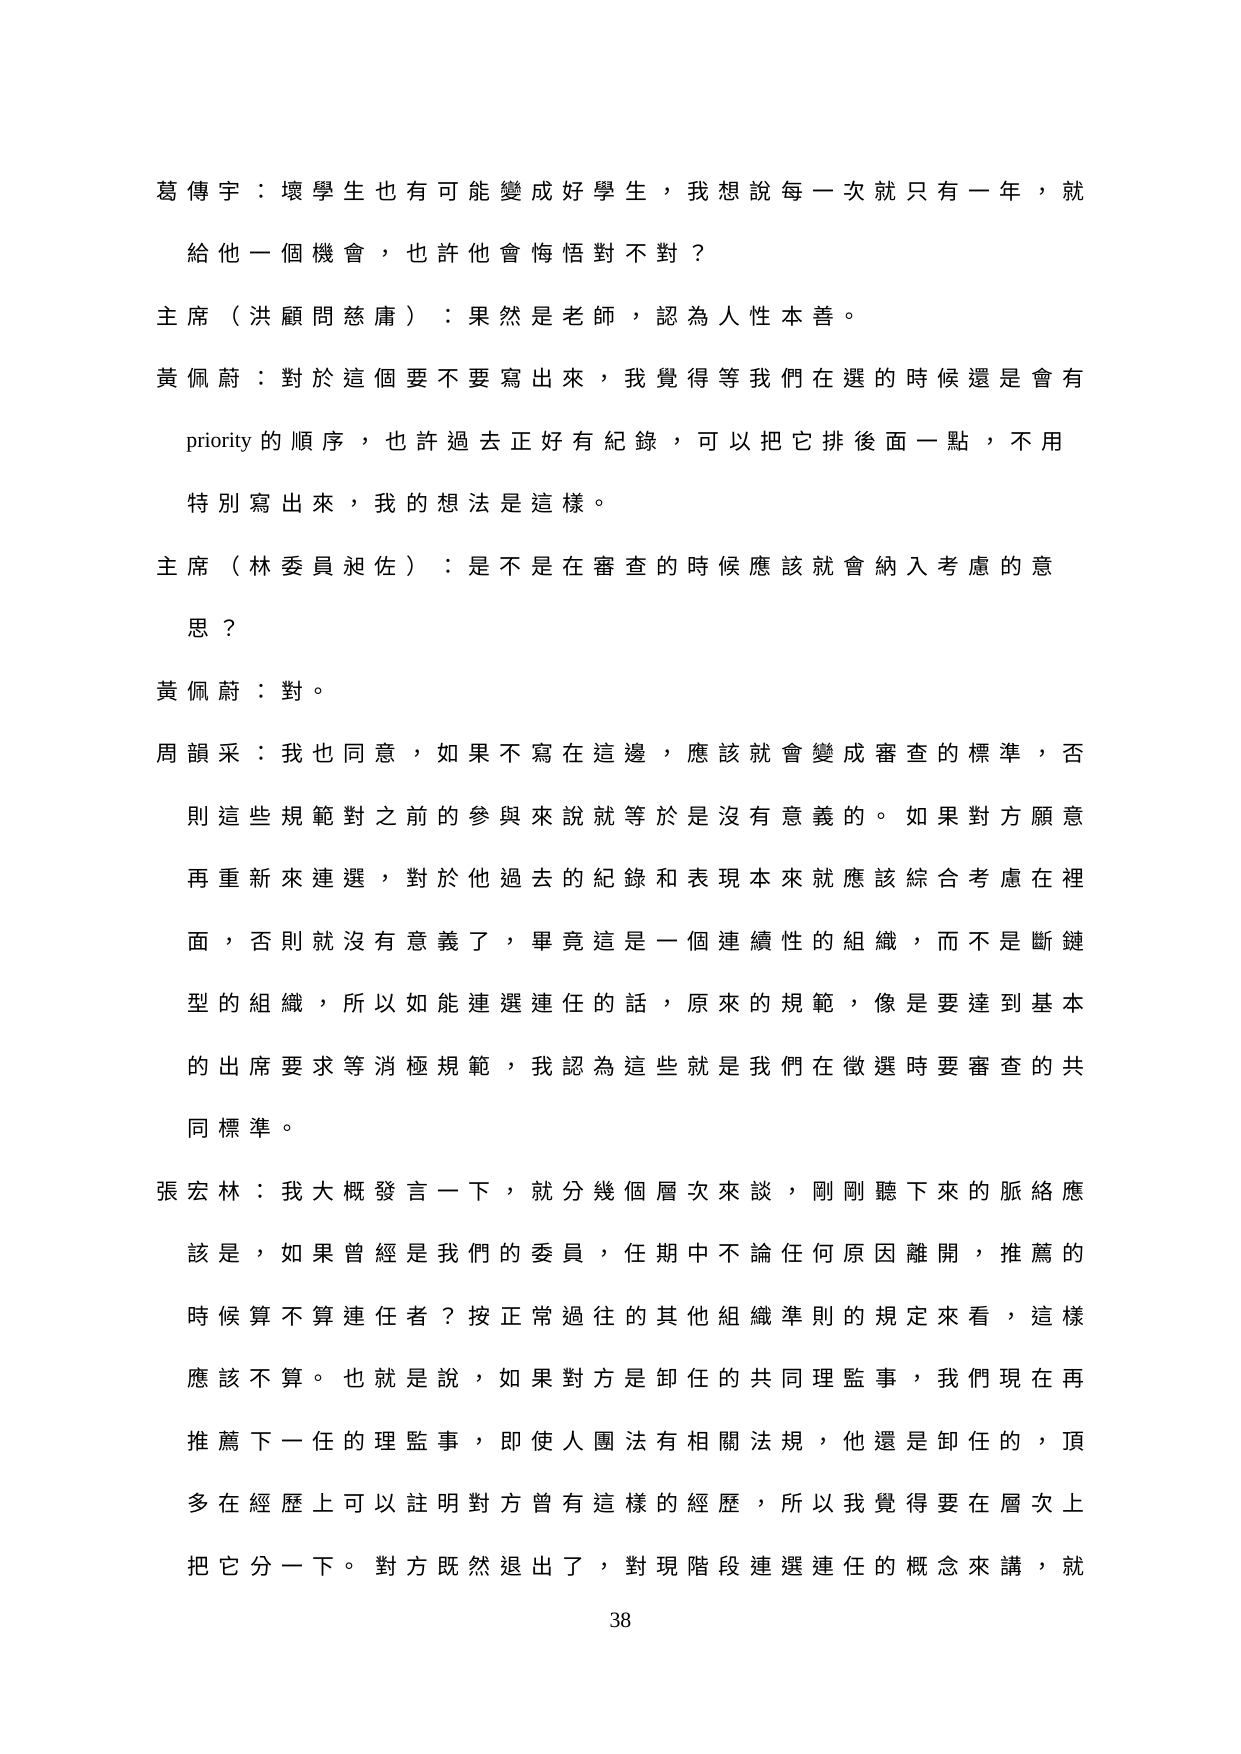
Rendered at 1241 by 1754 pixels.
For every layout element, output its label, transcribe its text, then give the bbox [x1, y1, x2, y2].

text 葛傳宇：壞學生也有可能變成好學生，我想說每一次就只有一年，就給他一個機會，也許他會悔悟對不對？ [151, 158, 1089, 283]
text 周韻采：我也同意，如果不寫在這邊，應該就會變成審查的標準，否則這些規範對之前的參與來說就等於是沒有意義的。如果對方願意再重新來連選，對於他過去的紀錄和表現本來就應該綜合考慮在裡面，否則就沒有意義了，畢竟這是一個連續性的組織，而不是斷鏈型的組織，所以如能連選連任的話，原來的規範，像是要達到基本的出席要求等消極規範，我認為這些就是我們在徵選時要審查的共同標準。 [151, 721, 1089, 1158]
text 黃佩蔚：對於這個要不要寫出來，我覺得等我們在選的時候還是會有priority的順序，也許過去正好有紀錄，可以把它排後面一點，不用特別寫出來，我的想法是這樣。 [151, 346, 1089, 533]
text 主席（林委員昶佐）：是不是在審查的時候應該就會納入考慮的意思？ [151, 533, 1089, 658]
text 黃佩蔚：對。 [151, 658, 1089, 721]
text 主席（洪顧問慈庸）：果然是老師，認為人性本善。 [151, 283, 1089, 346]
text 張宏林：我大概發言一下，就分幾個層次來談，剛剛聽下來的脈絡應該是，如果曾經是我們的委員，任期中不論任何原因離開，推薦的時候算不算連任者？按正常過往的其他組織準則的規定來看，這樣應該不算。也就是說，如果對方是卸任的共同理監事，我們現在再推薦下一任的理監事，即使人團法有相關法規，他還是卸任的，頂多在經歷上可以註明對方曾有這樣的經歷，所以我覺得要在層次上把它分一下。對方既然退出了，對現階段連選連任的概念來講，就 [151, 1158, 1089, 1596]
